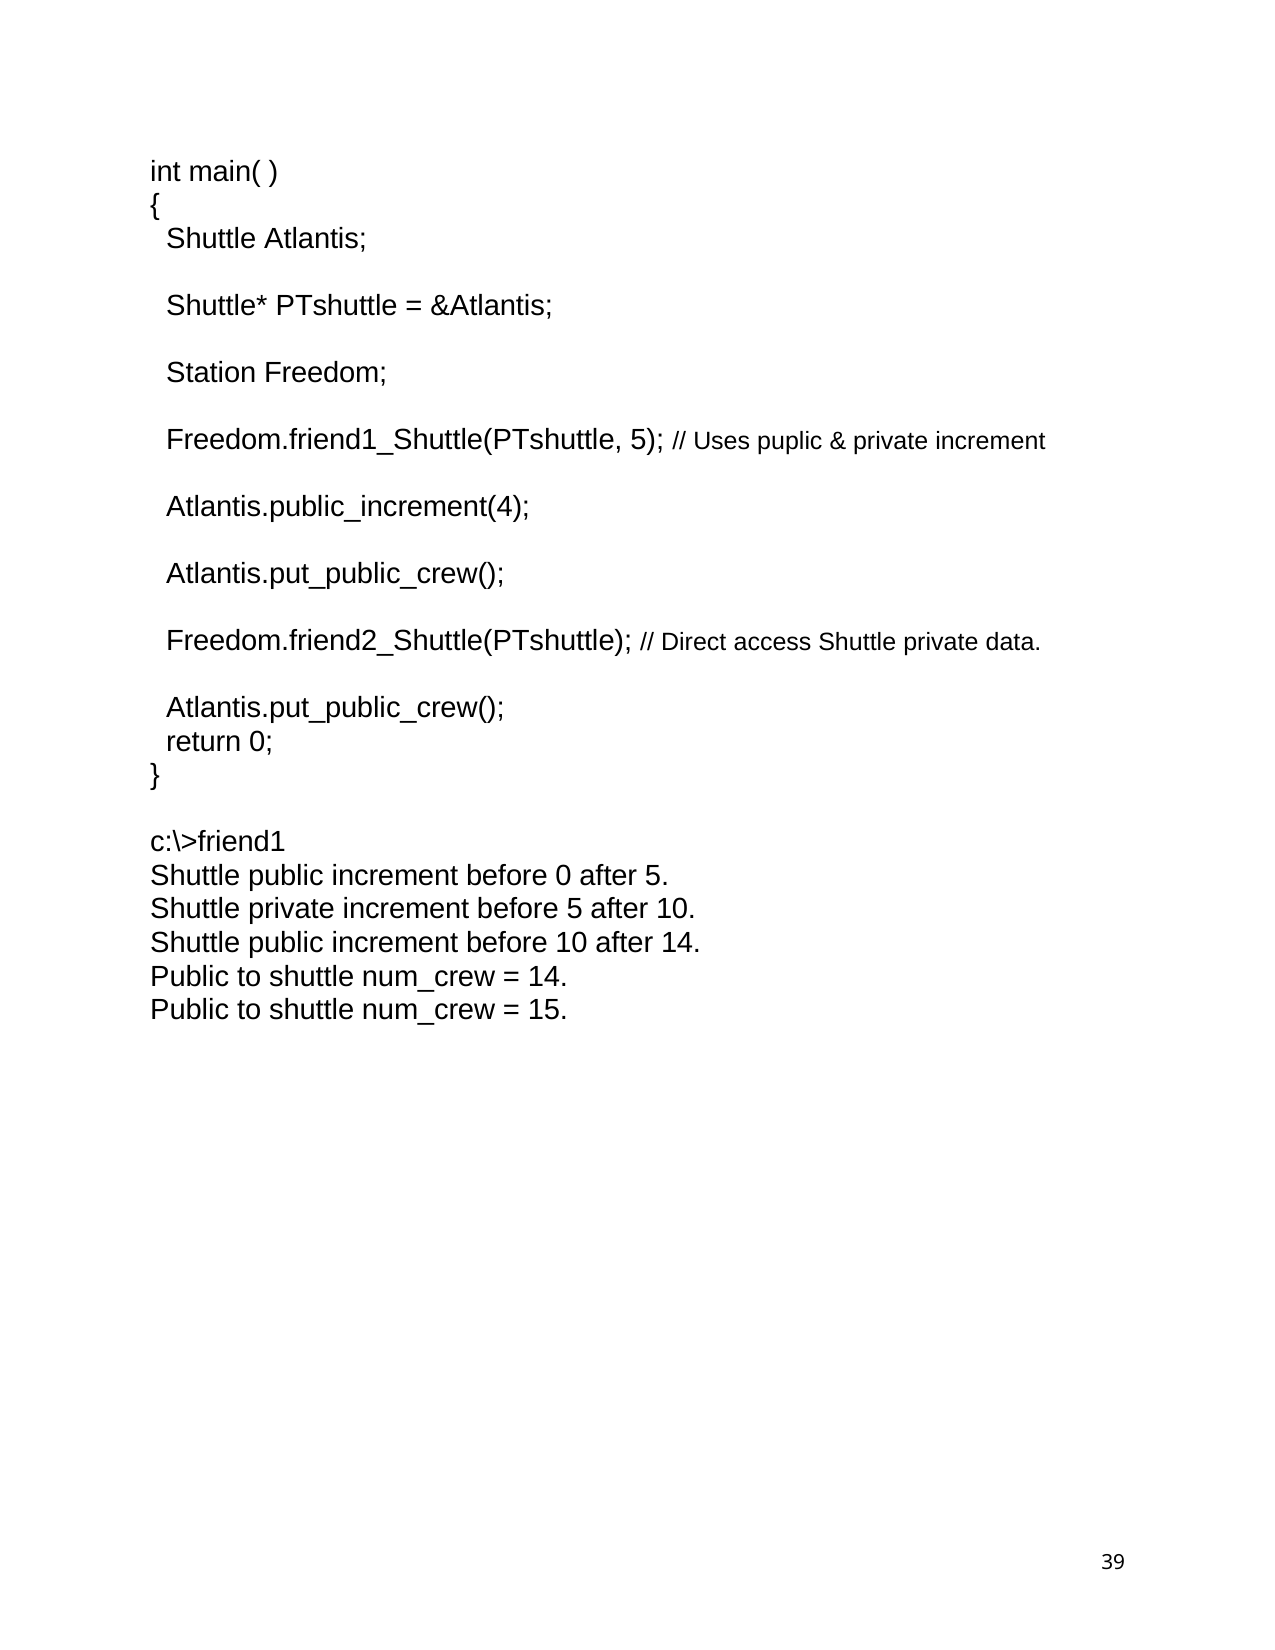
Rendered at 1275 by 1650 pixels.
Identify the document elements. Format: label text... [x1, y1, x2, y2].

text Shuttle private increment before 5 after 10. [150, 891, 1125, 925]
text c:\>friend1 [150, 824, 1125, 858]
text Station Freedom; [150, 355, 1125, 388]
text Freedom.friend2_Shuttle(PTshuttle); // Direct access Shuttle private data. [150, 623, 1125, 657]
text } [150, 757, 1125, 791]
text Atlantis.put_public_crew(); [150, 556, 1125, 589]
text Atlantis.public_increment(4); [150, 489, 1125, 522]
text { [150, 187, 1125, 221]
text return 0; [150, 724, 1125, 757]
text Shuttle public increment before 0 after 5. [150, 858, 1125, 891]
text int main( ) [150, 153, 1125, 187]
text Shuttle Atlantis; [150, 221, 1125, 254]
text Atlantis.put_public_crew(); [150, 690, 1125, 724]
text Freedom.friend1_Shuttle(PTshuttle, 5); // Uses puplic & private increment [150, 422, 1125, 455]
text Shuttle public increment before 10 after 14. [150, 925, 1125, 958]
text Public to shuttle num_crew = 14. [150, 958, 1125, 992]
text Shuttle* PTshuttle = &Atlantis; [150, 288, 1125, 321]
text Public to shuttle num_crew = 15. [150, 992, 1125, 1026]
